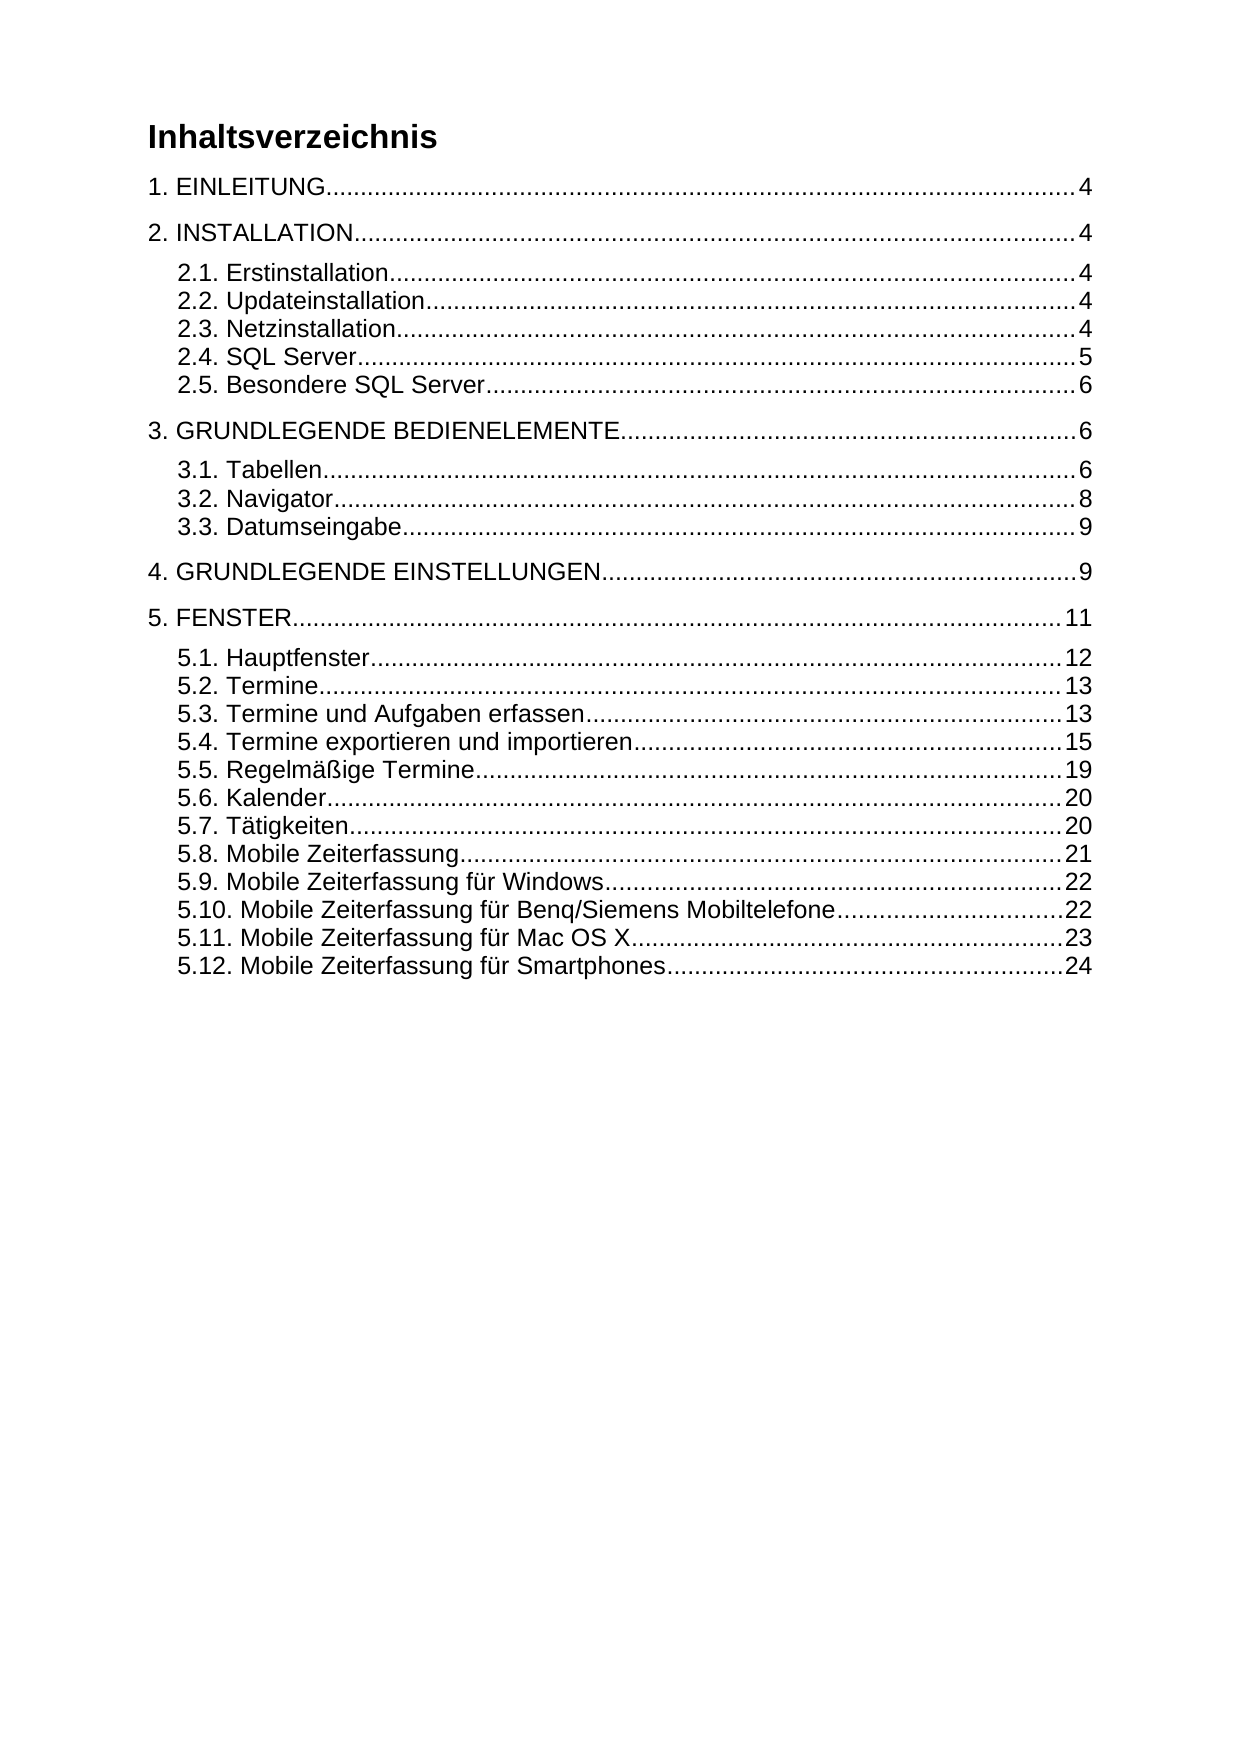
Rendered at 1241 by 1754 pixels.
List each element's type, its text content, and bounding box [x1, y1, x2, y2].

text 3.2. Navigator 8 [177, 484, 1093, 512]
text 3. Grundlegende Bedienelemente 6 [148, 417, 1093, 445]
text 5. Fenster 11 [148, 604, 1093, 632]
text 1. Einleitung 4 [148, 173, 1093, 201]
text 5.6. Kalender 20 [177, 784, 1093, 812]
text 5.1. Hauptfenster 12 [177, 644, 1093, 672]
text 2.2. Updateinstallation 4 [177, 287, 1093, 315]
text 5.2. Termine 13 [177, 672, 1093, 700]
text 3.3. Datumseingabe 9 [177, 512, 1093, 541]
text 5.11. Mobile Zeiterfassung für Mac OS X 23 [177, 924, 1093, 952]
text 5.7. Tätigkeiten 20 [177, 812, 1093, 840]
text 2. Installation 4 [148, 219, 1093, 247]
text 5.4. Termine exportieren und importieren 15 [177, 728, 1093, 756]
text 5.5. Regelmäßige Termine 19 [177, 756, 1093, 784]
text 4. Grundlegende Einstellungen 9 [148, 558, 1093, 586]
text 5.10. Mobile Zeiterfassung für Benq/Siemens Mobiltelefone 22 [177, 896, 1093, 924]
text 5.12. Mobile Zeiterfassung für Smartphones 24 [177, 952, 1093, 980]
text 2.5. Besondere SQL Server 6 [177, 371, 1093, 399]
text 5.3. Termine und Aufgaben erfassen 13 [177, 700, 1093, 728]
text 2.1. Erstinstallation 4 [177, 259, 1093, 287]
text 3.1. Tabellen 6 [177, 456, 1093, 484]
text 2.4. SQL Server 5 [177, 343, 1093, 371]
text 2.3. Netzinstallation 4 [177, 315, 1093, 343]
text 5.8. Mobile Zeiterfassung 21 [177, 840, 1093, 868]
subtitle Inhaltsverzeichnis [148, 118, 1093, 156]
text 5.9. Mobile Zeiterfassung für Windows 22 [177, 868, 1093, 896]
